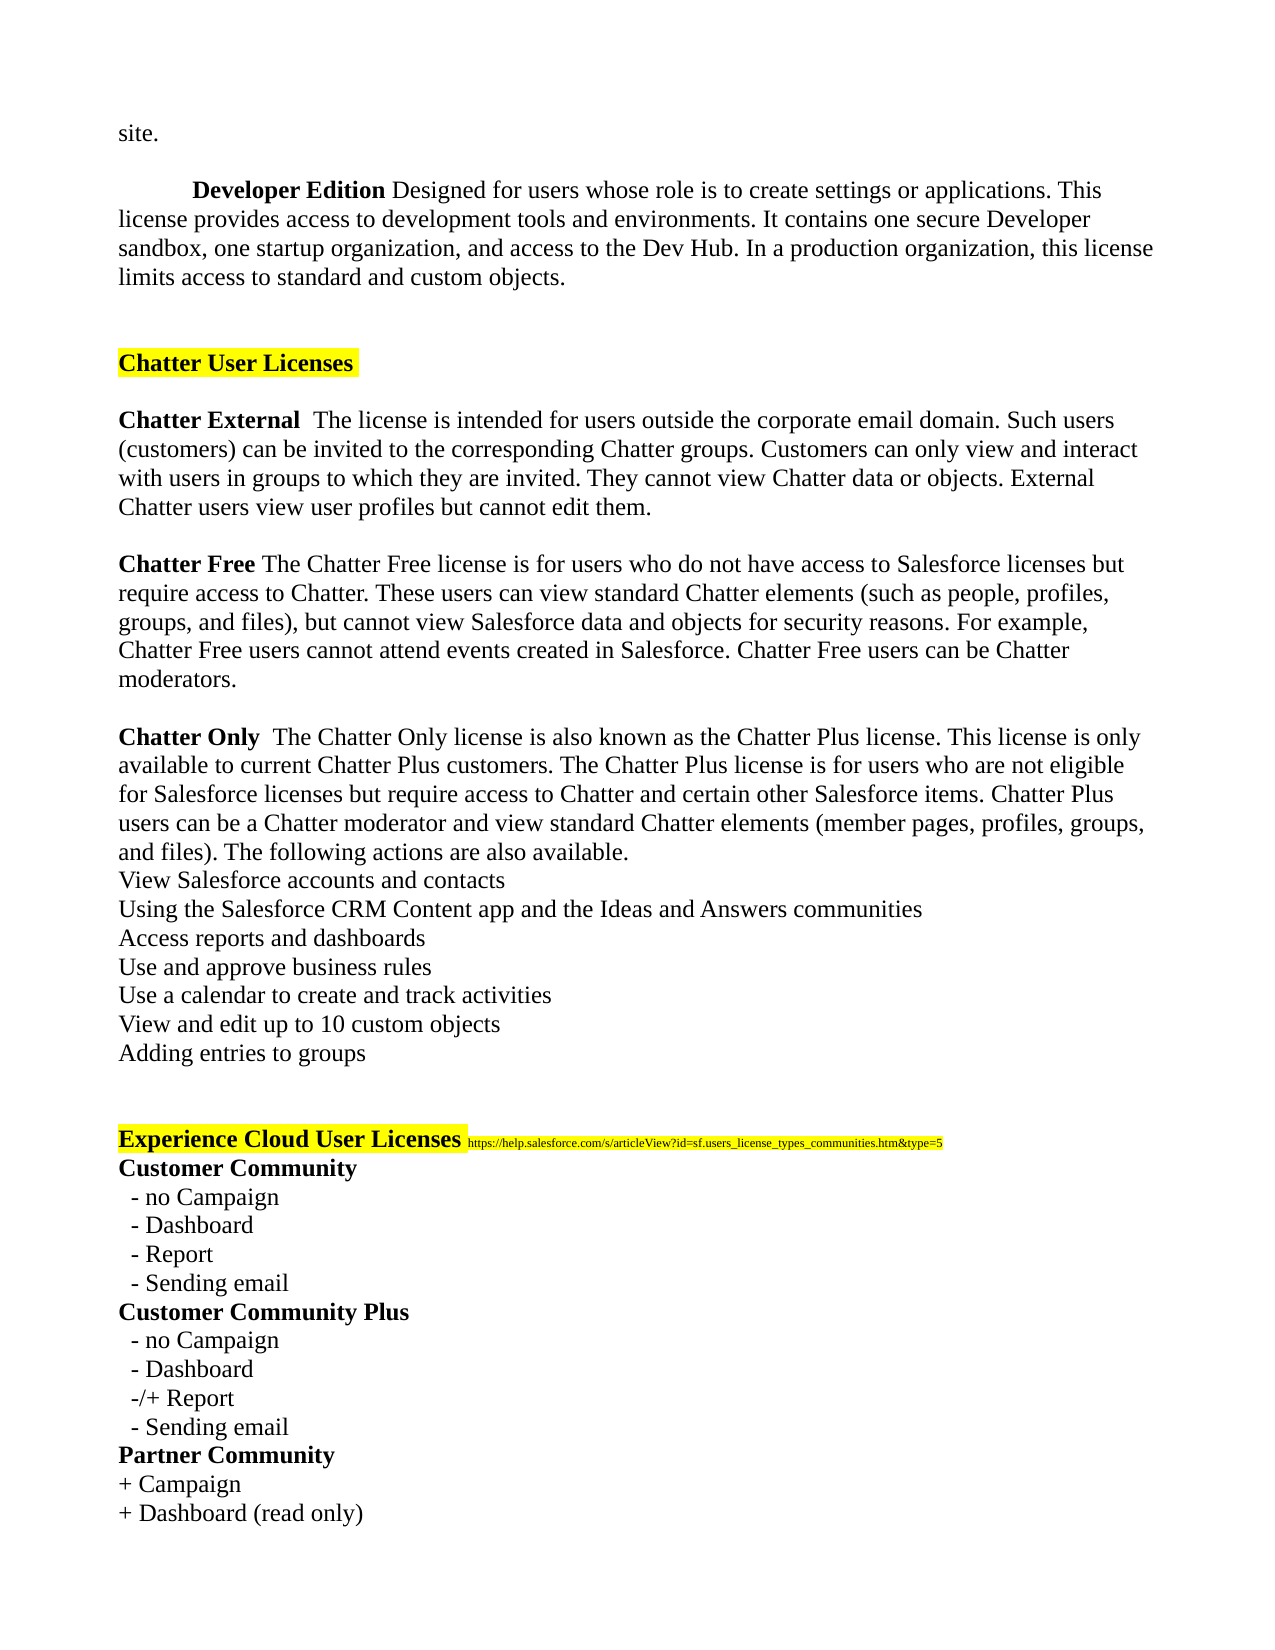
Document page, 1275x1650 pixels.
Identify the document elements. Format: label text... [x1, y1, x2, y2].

text site. [118, 118, 1157, 176]
text Adding entries to groups [118, 1038, 1157, 1067]
text Chatter Free The Chatter Free license is for users who do not have access to Salesforce licenses but require access to Chatter. These users can view standard Chatter elements (such as people, profiles, groups, and files), but cannot view Salesforce data and objects for security reasons. For example, Chatter Free users cannot attend events created in Salesforce. Chatter Free users can be Chatter moderators. [118, 549, 1157, 693]
text Using the Salesforce CRM Content app and the Ideas and Answers communities [118, 894, 1157, 923]
text Use a calendar to create and track activities [118, 981, 1157, 1009]
text Chatter User Licenses [118, 348, 1157, 377]
text View and edit up to 10 custom objects [118, 1009, 1157, 1038]
text Access reports and dashboards [118, 923, 1157, 952]
text Developer Edition Designed for users whose role is to create settings or applications. This license provides access to development tools and environments. It contains one secure Developer sandbox, one startup organization, and access to the Dev Hub. In a production organization, this license limits access to standard and custom objects. [118, 176, 1157, 291]
text - no Campaign - Dashboard - Report - Sending email Customer Community Plus [118, 1182, 1157, 1326]
text Use and approve business rules [118, 952, 1157, 981]
text Chatter External The license is intended for users outside the corporate email domain. Such users (customers) can be invited to the corresponding Chatter groups. Customers can only view and interact with users in groups to which they are invited. They cannot view Chatter data or objects. External Chatter users view user profiles but cannot edit them. [118, 406, 1157, 521]
text Experience Cloud User Licenses https://help.salesforce.com/s/articleView?id=sf.users_license_types_communities.htm&type=5 [118, 1124, 1157, 1153]
text View Salesforce accounts and contacts [118, 866, 1157, 894]
text Customer Community [118, 1153, 1157, 1182]
text Chatter Only The Chatter Only license is also known as the Chatter Plus license. This license is only available to current Chatter Plus customers. The Chatter Plus license is for users who are not eligible for Salesforce licenses but require access to Chatter and certain other Salesforce items. Chatter Plus users can be a Chatter moderator and view standard Chatter elements (member pages, profiles, groups, and files). The following actions are also available. [118, 722, 1157, 866]
text - no Campaign - Dashboard -/+ Report - Sending email Partner Community + Campaign + Dashboard (read only) [118, 1326, 1157, 1527]
